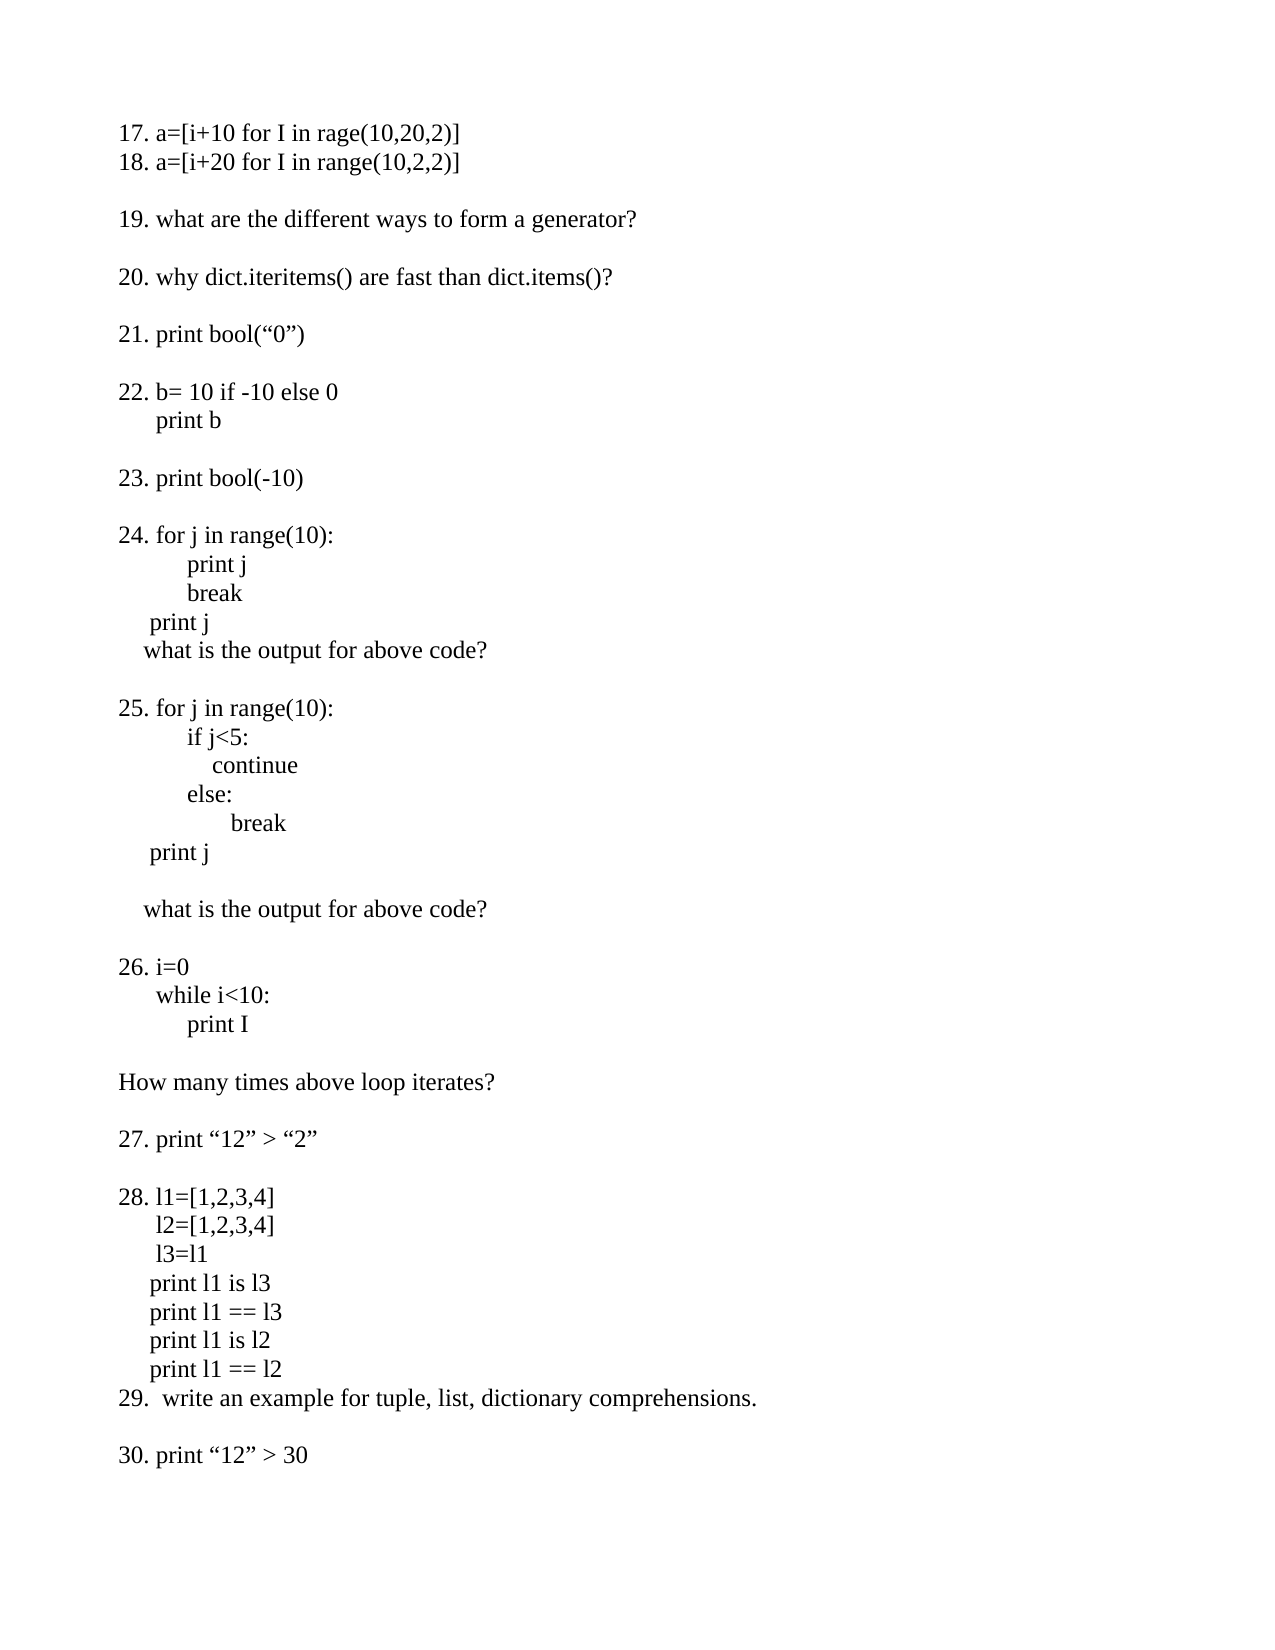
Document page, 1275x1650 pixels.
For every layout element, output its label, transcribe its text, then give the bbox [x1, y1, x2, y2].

text 20. why dict.iteritems() are fast than dict.items()? [118, 262, 1157, 291]
text 28. l1=[1,2,3,4] [118, 1182, 1157, 1211]
text 23. print bool(-10) [118, 463, 1157, 492]
text while i<10: [118, 981, 1157, 1009]
text 25. for j in range(10): [118, 693, 1157, 722]
text print l1 == l3 [118, 1297, 1157, 1326]
text break [118, 578, 1157, 607]
text 21. print bool(“0”) [118, 319, 1157, 348]
text print l1 is l2 [118, 1326, 1157, 1354]
text print b [118, 406, 1157, 434]
text 29. write an example for tuple, list, dictionary comprehensions. [118, 1383, 1157, 1412]
text continue [118, 751, 1157, 779]
text print j [118, 549, 1157, 578]
text 30. print “12” > 30 [118, 1441, 1157, 1469]
text 19. what are the different ways to form a generator? [118, 204, 1157, 233]
text 26. i=0 [118, 952, 1157, 981]
text print l1 == l2 [118, 1354, 1157, 1383]
text print l1 is l3 [118, 1268, 1157, 1297]
text How many times above loop iterates? [118, 1067, 1157, 1096]
text print j [118, 607, 1157, 636]
text 18. a=[i+20 for I in range(10,2,2)] [118, 147, 1157, 176]
text else: [118, 779, 1157, 808]
text 27. print “12” > “2” [118, 1124, 1157, 1153]
text 22. b= 10 if -10 else 0 [118, 377, 1157, 406]
text break [118, 808, 1157, 837]
text what is the output for above code? [118, 894, 1157, 923]
text l3=l1 [118, 1239, 1157, 1268]
text print j [118, 837, 1157, 866]
text print I [118, 1009, 1157, 1038]
text if j<5: [118, 722, 1157, 751]
text what is the output for above code? [118, 636, 1157, 664]
text 17. a=[i+10 for I in rage(10,20,2)] [118, 118, 1157, 147]
text l2=[1,2,3,4] [118, 1211, 1157, 1239]
text 24. for j in range(10): [118, 521, 1157, 549]
